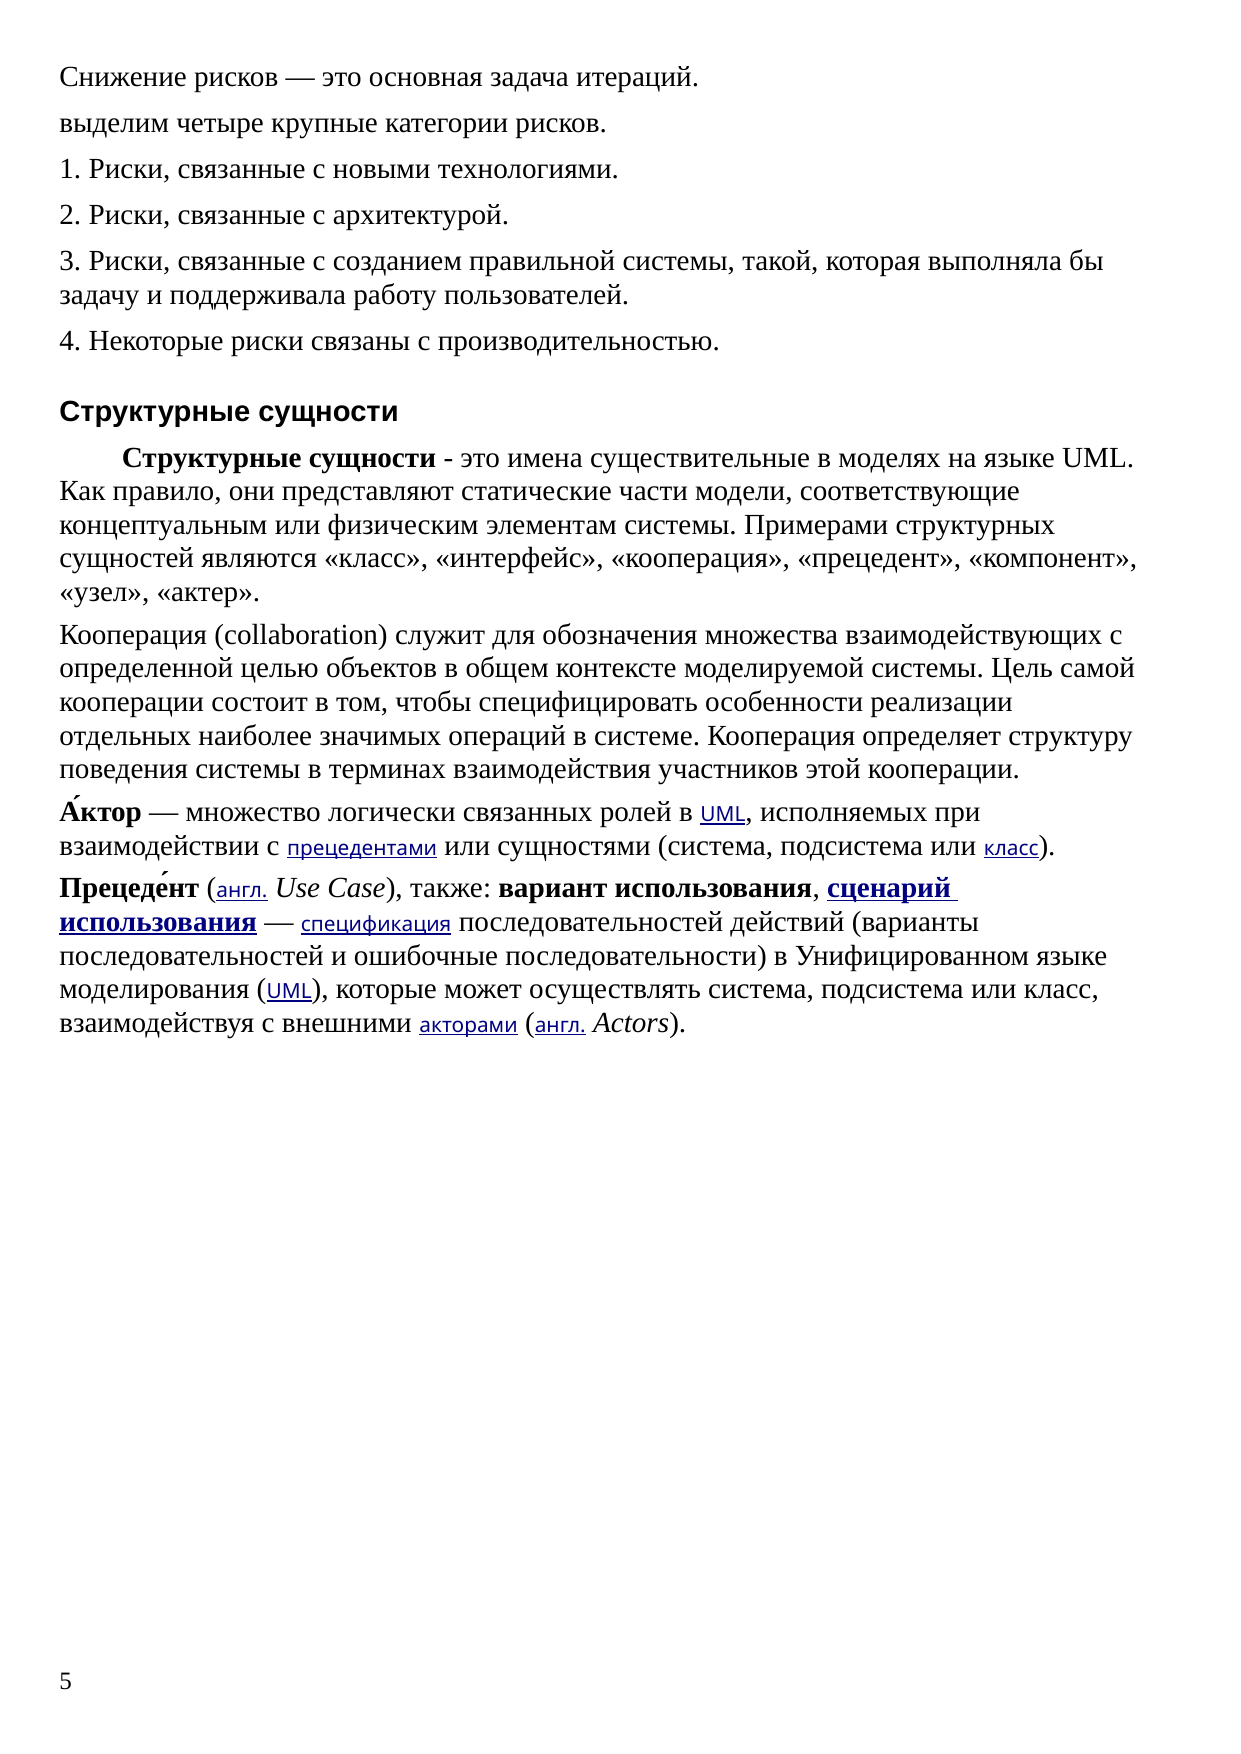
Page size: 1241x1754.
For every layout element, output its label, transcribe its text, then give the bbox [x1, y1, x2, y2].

text 3. Риски, связанные с созданием правильной системы, такой, которая выполняла бы задачу и поддерживала работу пользователей. [59, 243, 1181, 310]
text Кооперация (collaboration) служит для обозначения множества взаимодействующих с определенной целью объектов в общем контексте моделируемой системы. Цель самой кооперации состоит в том, чтобы специфицировать особенности реализации отдельных наиболее значимых операций в системе. Кооперация определяет структуру поведения системы в терминах взаимодействия участников этой кооперации. [59, 617, 1150, 785]
text 1. Риски, связанные с новыми технологиями. [59, 151, 1181, 185]
text выделим четыре крупные категории рисков. [59, 105, 1181, 139]
text Структурные сущности - это имена существительные в моделях на языке UML. Как правило, они представляют статические части модели, соответствующие концептуальным или физическим элементам системы. Примерами структурных сущностей являются «класс», «интерфейс», «кооперация», «прецедент», «компонент», «узел», «актер». [59, 440, 1150, 608]
text Прецеде́нт (англ. Use Case), также: вариант использования, сценарий использования — спецификация последовательностей действий (варианты последовательностей и ошибочные последовательности) в Унифицированном языке моделирования (UML), которые может осуществлять система, подсистема или класс, взаимодействуя с внешними акторами (англ. Actors). [59, 871, 1150, 1038]
text А́ктор — множество логически связанных ролей в UML, исполняемых при взаимодействии с прецедентами или сущностями (система, подсистема или класс). [59, 794, 1150, 861]
text 4. Некоторые риски связаны с производительностью. [59, 323, 1181, 356]
subtitle Структурные сущности [59, 394, 1181, 427]
text 2. Риски, связанные с архитектурой. [59, 197, 1181, 231]
text Снижение рисков — это основная задача итераций. [59, 59, 1181, 93]
